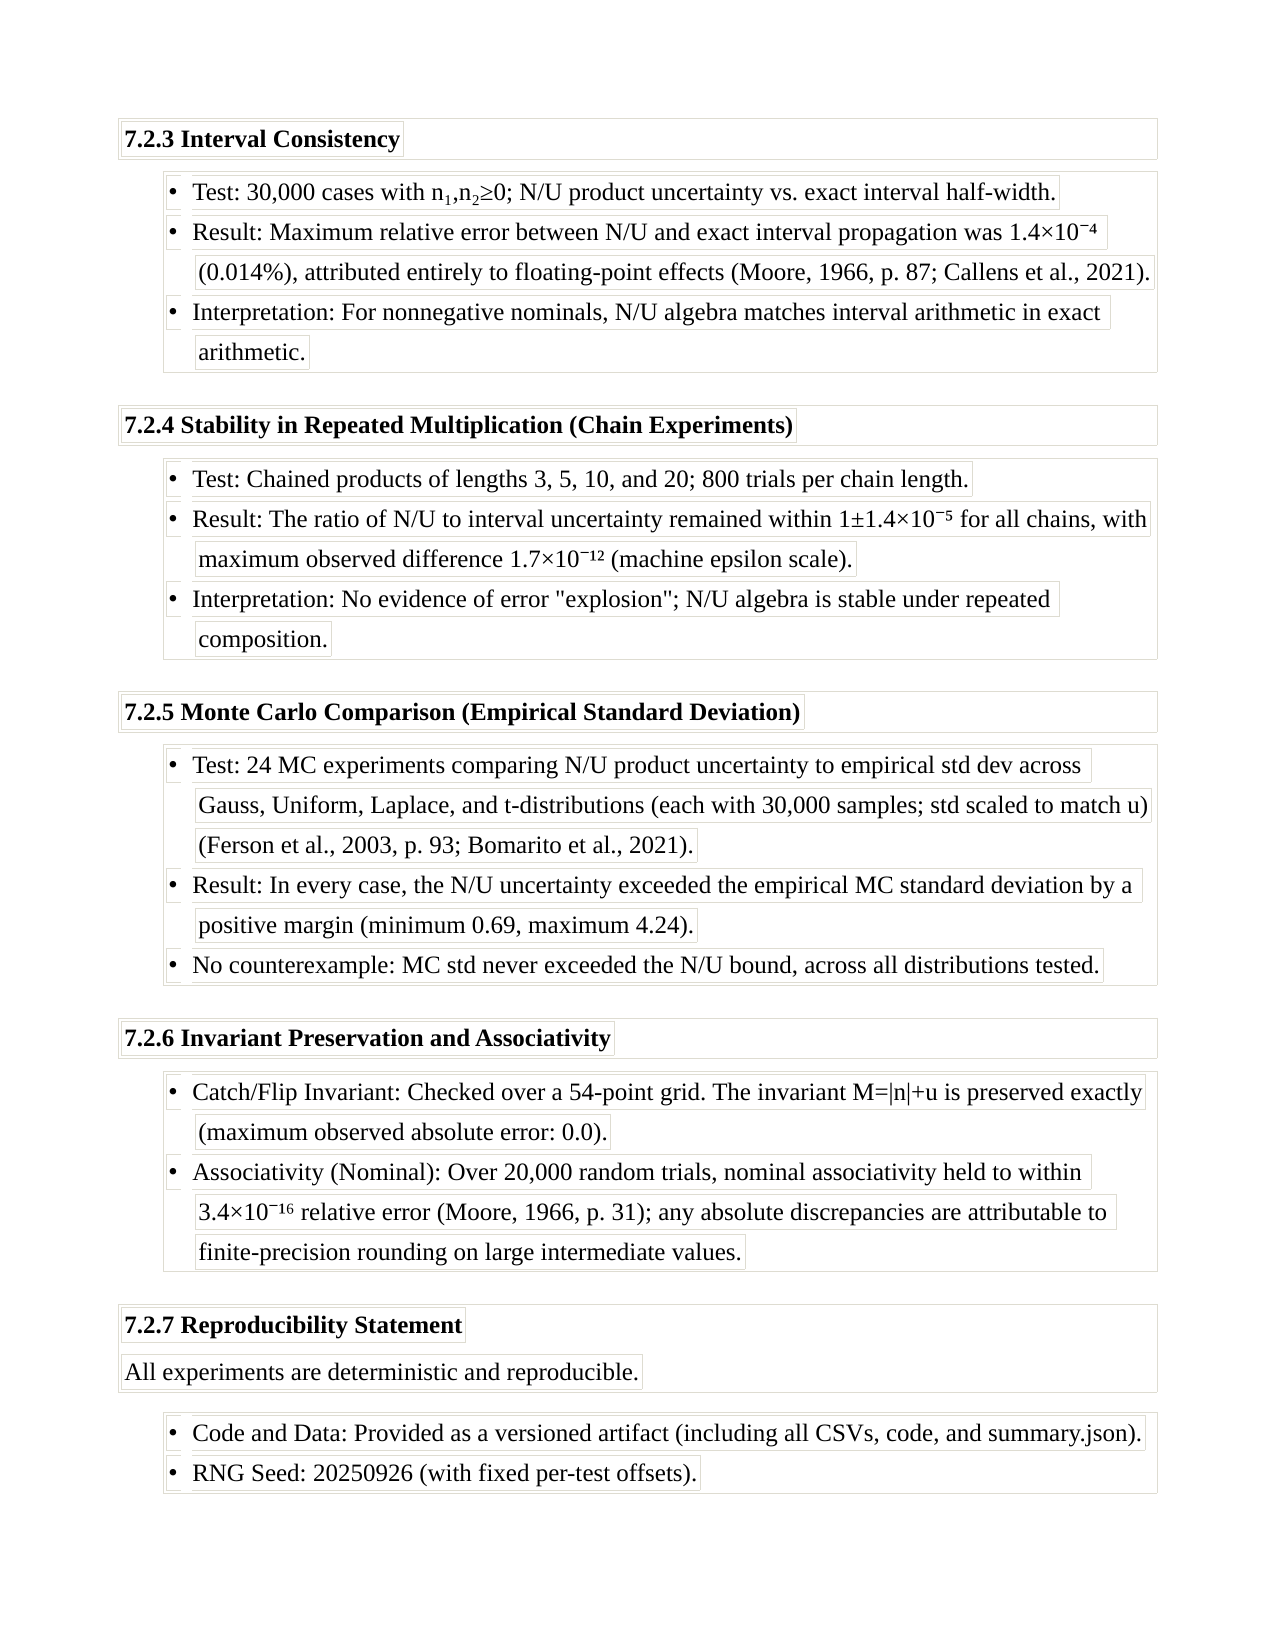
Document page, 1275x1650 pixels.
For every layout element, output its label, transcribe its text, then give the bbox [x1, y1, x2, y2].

list Result: In every case, the N/U uncertainty exceeded the empirical MC standard deviation by a positive margin (minimum 0.69, maximum 4.24). [164, 864, 1157, 942]
text All experiments are deterministic and reproducible. [119, 1351, 1157, 1392]
list RNG Seed: 20250926 (with fixed per-test offsets). [164, 1452, 1157, 1493]
subtitle 7.2.5 Monte Carlo Comparison (Empirical Standard Deviation) [119, 692, 1157, 732]
list No counterexample: MC std never exceeded the N/U bound, across all distributions tested. [164, 944, 1157, 985]
list Catch/Flip Invariant: Checked over a 54-point grid. The invariant M=|n|+u is preserved exactly (maximum observed absolute error: 0.0). [164, 1072, 1157, 1149]
list Associativity (Nominal): Over 20,000 random trials, nominal associativity held to within 3.4×10⁻¹⁶ relative error (Moore, 1966, p. 31); any absolute discrepancies are attributable to finite-precision rounding on large intermediate values. [164, 1151, 1157, 1271]
list Result: The ratio of N/U to interval uncertainty remained within 1±1.4×10⁻⁵ for all chains, with maximum observed difference 1.7×10⁻¹² (machine epsilon scale). [164, 498, 1157, 576]
list Result: Maximum relative error between N/U and exact interval propagation was 1.4×10⁻⁴ (0.014%), attributed entirely to floating-point effects (Moore, 1966, p. 87; Callens et al., 2021). [164, 211, 1157, 289]
list Code and Data: Provided as a versioned artifact (including all CSVs, code, and summary.json). [164, 1413, 1157, 1450]
list Test: 24 MC experiments comparing N/U product uncertainty to empirical std dev across Gauss, Uniform, Laplace, and t-distributions (each with 30,000 samples; std scaled to match u) (Ferson et al., 2003, p. 93; Bomarito et al., 2021). [164, 745, 1157, 862]
subtitle 7.2.7 Reproducibility Statement [119, 1305, 1157, 1342]
list Test: 30,000 cases with n₁,n₂≥0; N/U product uncertainty vs. exact interval half-width. [164, 172, 1157, 209]
list Test: Chained products of lengths 3, 5, 10, and 20; 800 trials per chain length. [164, 459, 1157, 496]
list Interpretation: No evidence of error "explosion"; N/U algebra is stable under repeated composition. [164, 578, 1157, 659]
list Interpretation: For nonnegative nominals, N/U algebra matches interval arithmetic in exact arithmetic. [164, 291, 1157, 372]
subtitle 7.2.3 Interval Consistency [119, 119, 1157, 159]
subtitle 7.2.6 Invariant Preservation and Associativity [119, 1019, 1157, 1058]
subtitle 7.2.4 Stability in Repeated Multiplication (Chain Experiments) [119, 406, 1157, 445]
